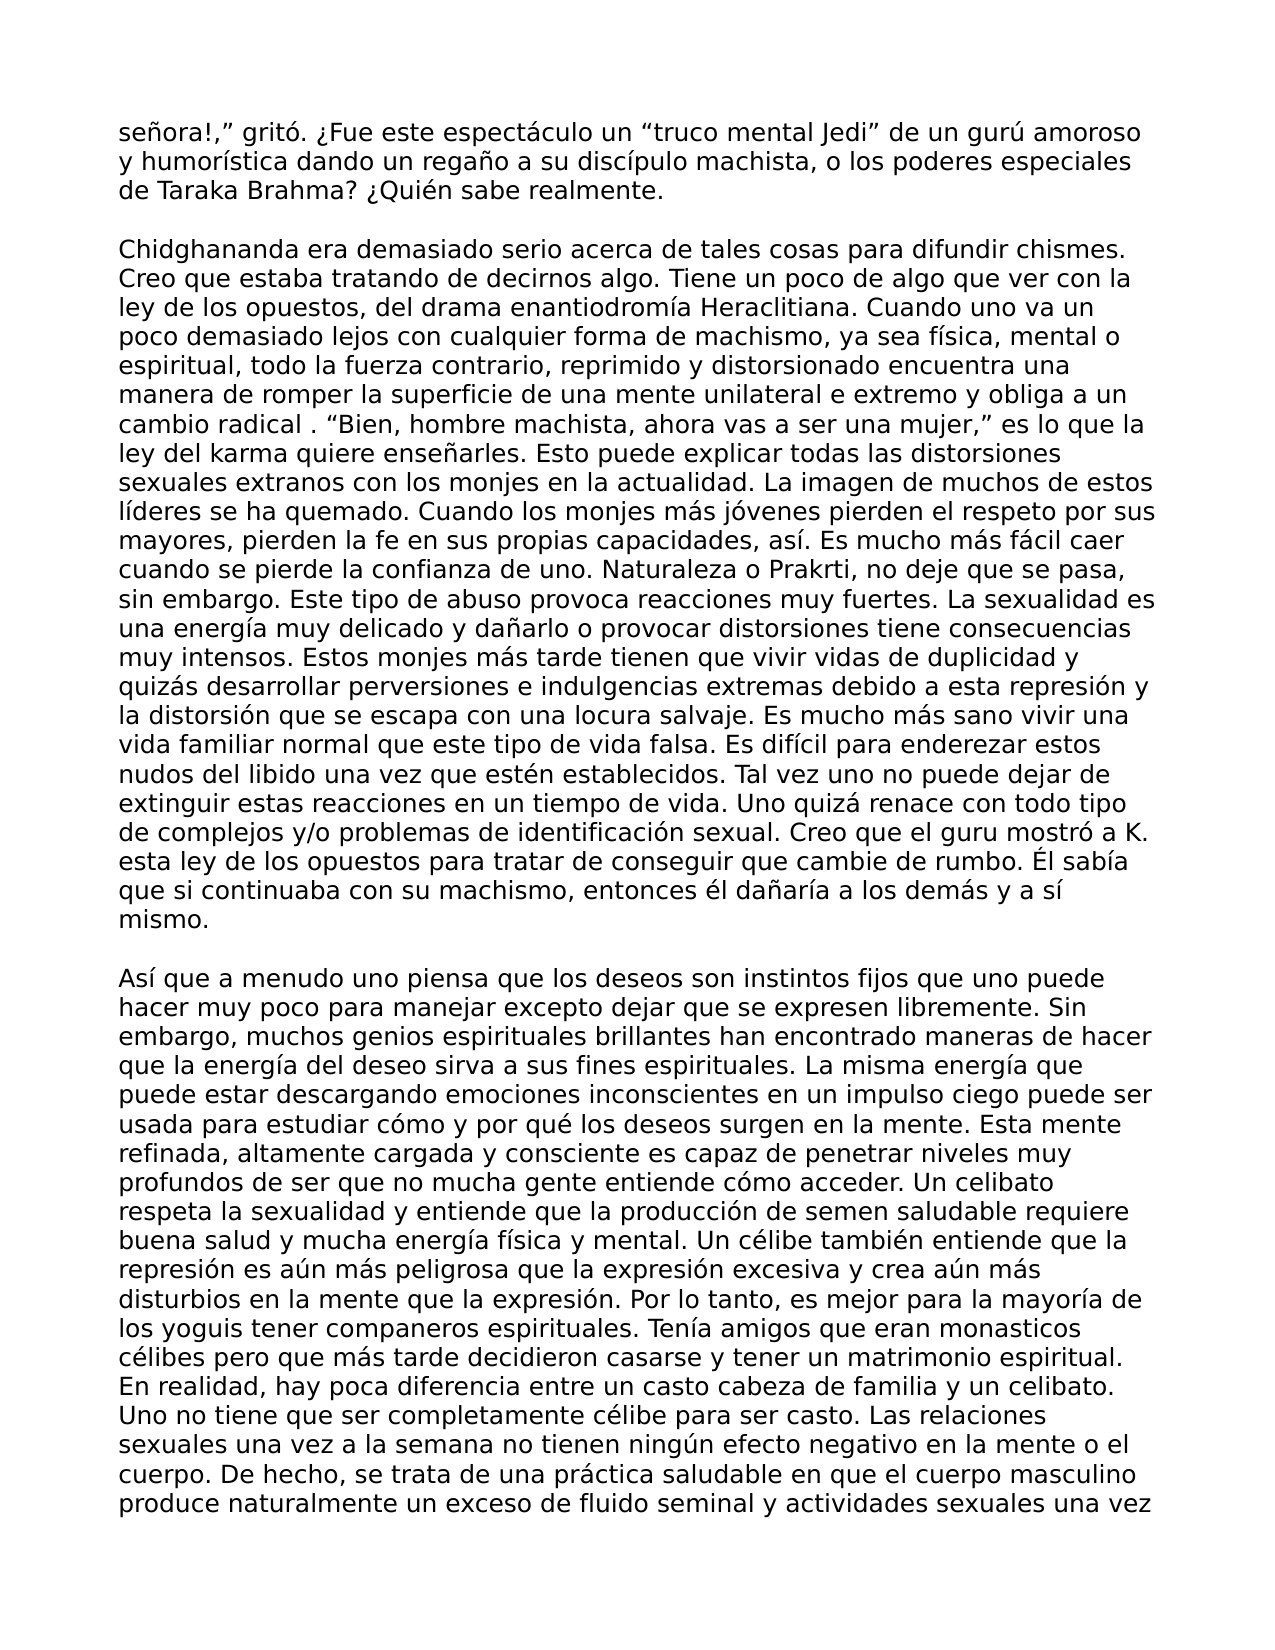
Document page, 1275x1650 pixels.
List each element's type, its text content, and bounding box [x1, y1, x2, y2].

text señora!,” gritó. ¿Fue este espectáculo un “truco mental Jedi” de un gurú amoroso y humorística dando un regaño a su discípulo machista, o los poderes especiales de Taraka Brahma? ¿Quién sabe realmente. Chidghananda era demasiado serio acerca de tales cosas para difundir chismes. Creo que estaba tratando de decirnos algo. Tiene un poco de algo que ver con la ley de los opuestos, del drama enantiodromía Heraclitiana. Cuando uno va un poco demasiado lejos con cualquier forma de machismo, ya sea física, mental o espiritual, todo la fuerza contrario, reprimido y distorsionado encuentra una manera de romper la superficie de una mente unilateral e extremo y obliga a un cambio radical . “Bien, hombre machista, ahora vas a ser una mujer,” es lo que la ley del karma quiere enseñarles. Esto puede explicar todas las distorsiones sexuales extranos con los monjes en la actualidad. La imagen de muchos de estos líderes se ha quemado. Cuando los monjes más jóvenes pierden el respeto por sus mayores, pierden la fe en sus propias capacidades, así. Es mucho más fácil caer cuando se pierde la confianza de uno. Naturaleza o Prakrti, no deje que se pasa, sin embargo. Este tipo de abuso provoca reacciones muy fuertes. La sexualidad es una energía muy delicado y dañarlo o provocar distorsiones tiene consecuencias muy intensos. Estos monjes más tarde tienen que vivir vidas de duplicidad y quizás desarrollar perversiones e indulgencias extremas debido a esta represión y la distorsión que se escapa con una locura salvaje. Es mucho más sano vivir una vida familiar normal que este tipo de vida falsa. Es difícil para enderezar estos nudos del libido una vez que estén establecidos. Tal vez uno no puede dejar de extinguir estas reacciones en un tiempo de vida. Uno quizá renace con todo tipo de complejos y/o problemas de identificación sexual. Creo que el guru mostró a K. esta ley de los opuestos para tratar de conseguir que cambie de rumbo. Él sabía que si continuaba con su machismo, entonces él dañaría a los demás y a sí mismo. Así que a menudo uno piensa que los deseos son instintos fijos que uno puede hacer muy poco para manejar excepto dejar que se expresen libremente. Sin embargo, muchos genios espirituales brillantes han encontrado maneras de hacer que la energía del deseo sirva a sus fines espirituales. La misma energía que puede estar descargando emociones inconscientes en un impulso ciego puede ser usada para estudiar cómo y por qué los deseos surgen en la mente. Esta mente refinada, altamente cargada y consciente es capaz de penetrar niveles muy profundos de ser que no mucha gente entiende cómo acceder. Un celibato respeta la sexualidad y entiende que la producción de semen saludable requiere buena salud y mucha energía física y mental. Un célibe también entiende que la represión es aún más peligrosa que la expresión excesiva y crea aún más disturbios en la mente que la expresión. Por lo tanto, es mejor para la mayoría de los yoguis tener companeros espirituales. Tenía amigos que eran monasticos célibes pero que más tarde decidieron casarse y tener un matrimonio espiritual. En realidad, hay poca diferencia entre un casto cabeza de familia y un celibato. Uno no tiene que ser completamente célibe para ser casto. Las relaciones sexuales una vez a la semana no tienen ningún efecto negativo en la mente o el cuerpo. De hecho, se trata de una práctica saludable en que el cuerpo masculino produce naturalmente un exceso de fluido seminal y actividades sexuales una vez [118, 118, 1157, 1518]
